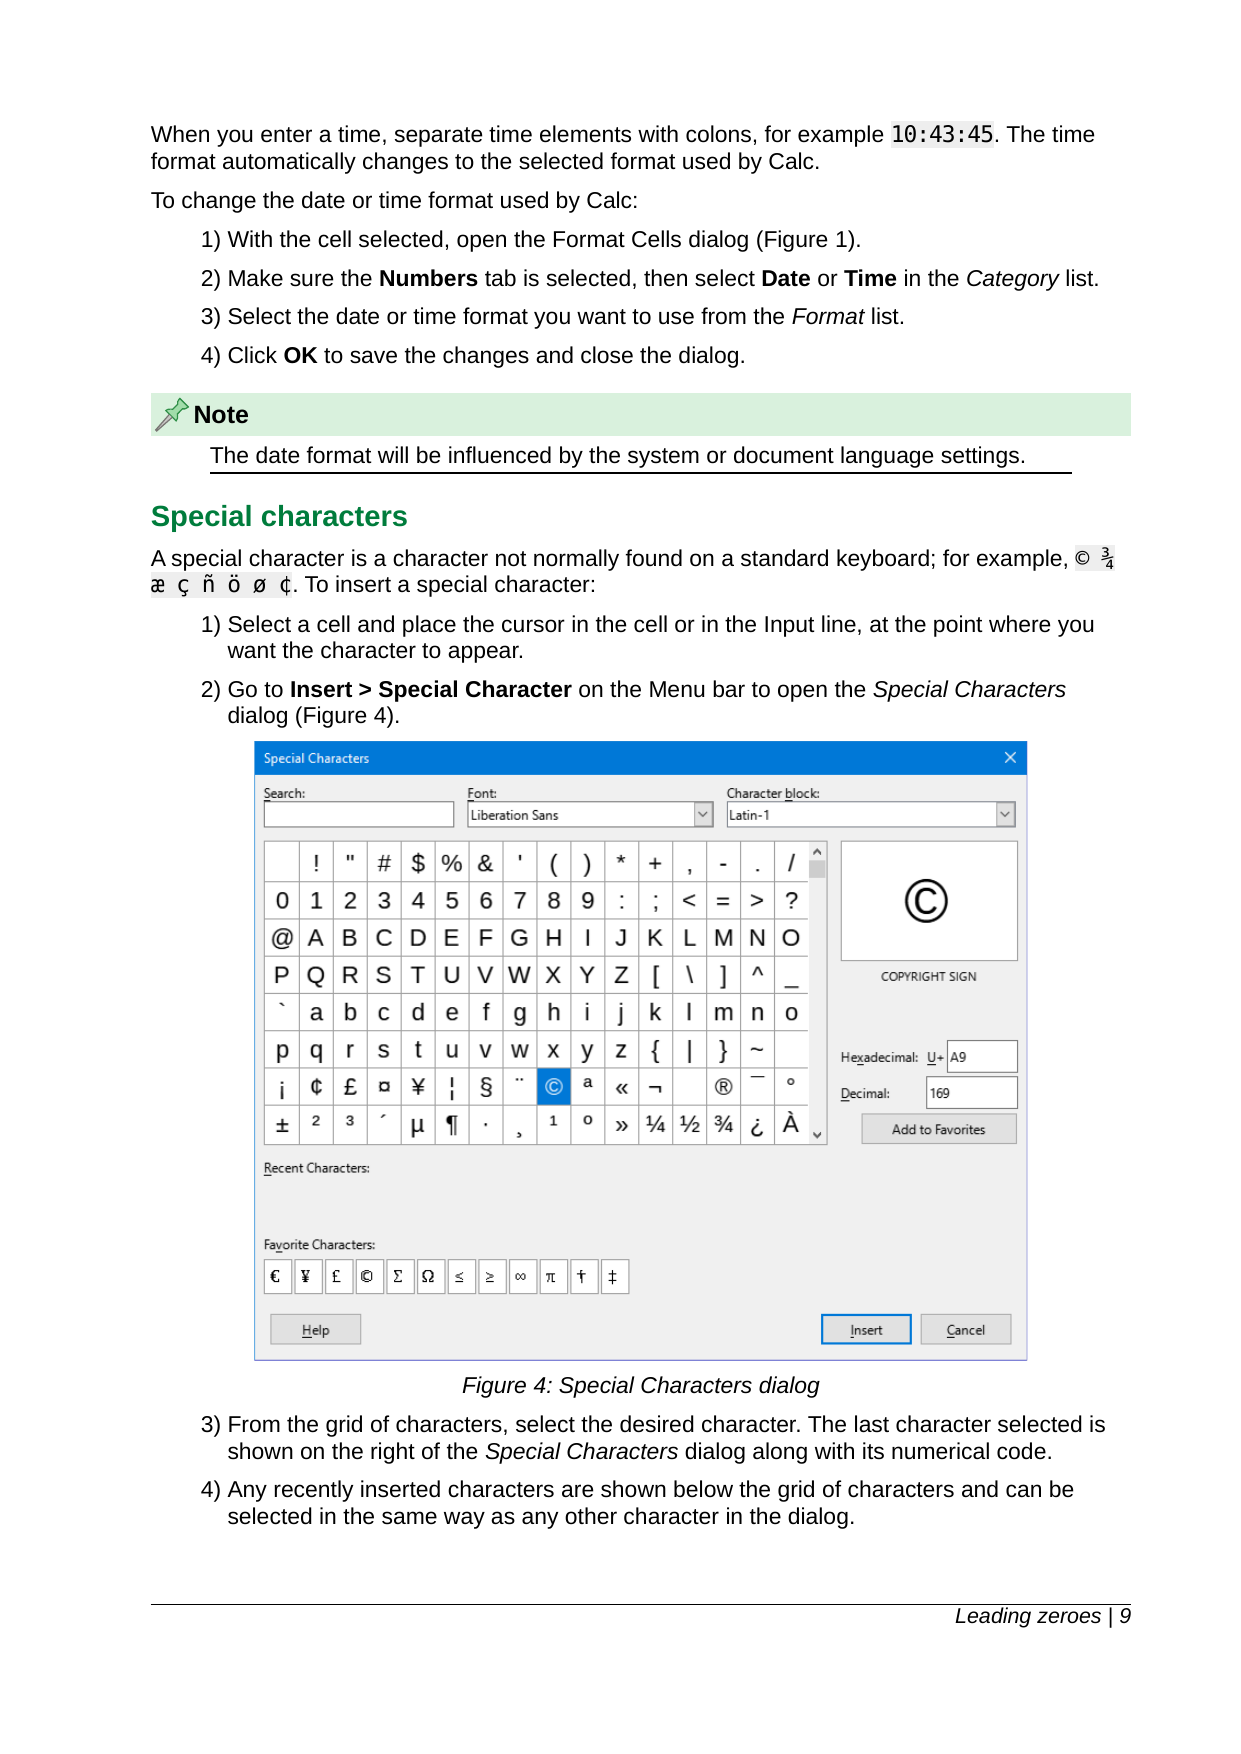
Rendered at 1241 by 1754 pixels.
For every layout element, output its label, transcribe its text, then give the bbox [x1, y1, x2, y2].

list Select a cell and place the cursor in the cell or in the Input line, at the point where you want the character to appear. [227, 611, 1131, 663]
list Click OK to save the changes and close the dialog. [227, 342, 1131, 368]
subtitle Note [151, 393, 1131, 436]
text Figure 4: Special Characters dialog [151, 1372, 1131, 1399]
list A special character is a character not normally found on a standard keyboard; for example, © ¾ æ ç ñ ö ø ¢. To insert a special character: [151, 544, 1131, 598]
list Make sure the Numbers tab is selected, then select Date or Time in the Category list. [227, 264, 1131, 291]
list To change the date or time format used by Calc: [151, 187, 1131, 213]
picture [254, 741, 1028, 1361]
list Any recently inserted characters are shown below the grid of characters and can be selected in the same way as any other character in the dialog. [227, 1476, 1131, 1529]
list Go to Insert > Special Character on the Menu bar to open the Special Characters dialog (Figure 4). [227, 676, 1131, 729]
text When you enter a time, separate time elements with colons, for example 10:43:45. The time format automatically changes to the selected format used by Calc. [151, 121, 1131, 174]
list From the grid of characters, select the desired character. The last character selected is shown on the right of the Special Characters dialog along with its numerical code. [227, 1411, 1131, 1464]
list With the cell selected, open the Format Cells dialog (Figure 1). [227, 226, 1131, 252]
list Select the date or time format you want to use from the Format list. [227, 303, 1131, 330]
subtitle Special characters [151, 499, 1131, 532]
text The date format will be influenced by the system or document language settings. [209, 442, 1072, 474]
